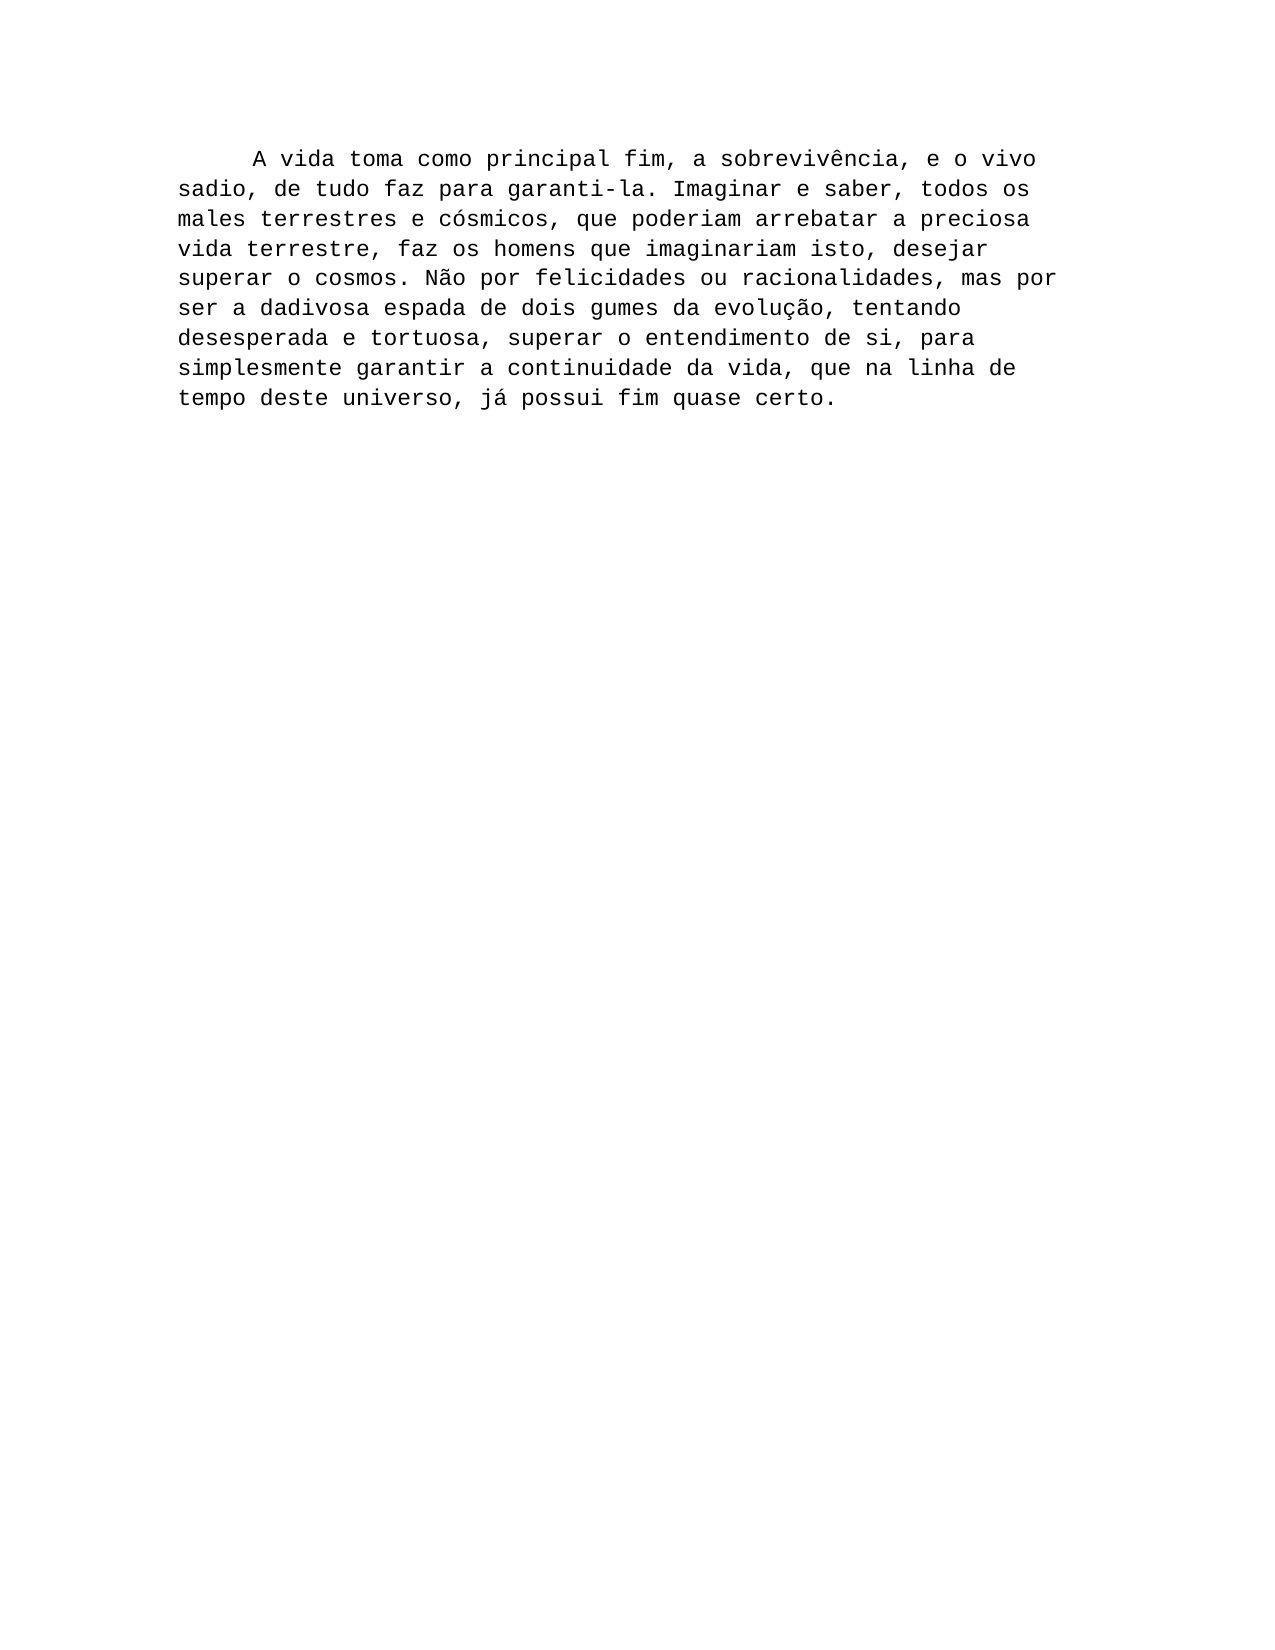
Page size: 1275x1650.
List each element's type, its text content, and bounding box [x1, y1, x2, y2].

text A vida toma como principal fim, a sobrevivência, e o vivo sadio, de tudo faz para garanti-la. Imaginar e saber, todos os males terrestres e cósmicos, que poderiam arrebatar a preciosa vida terrestre, faz os homens que imaginariam isto, desejar superar o cosmos. Não por felicidades ou racionalidades, mas por ser a dadivosa espada de dois gumes da evolução, tentando desesperada e tortuosa, superar o entendimento de si, para simplesmente garantir a continuidade da vida, que na linha de tempo deste universo, já possui fim quase certo. [177, 148, 1098, 412]
